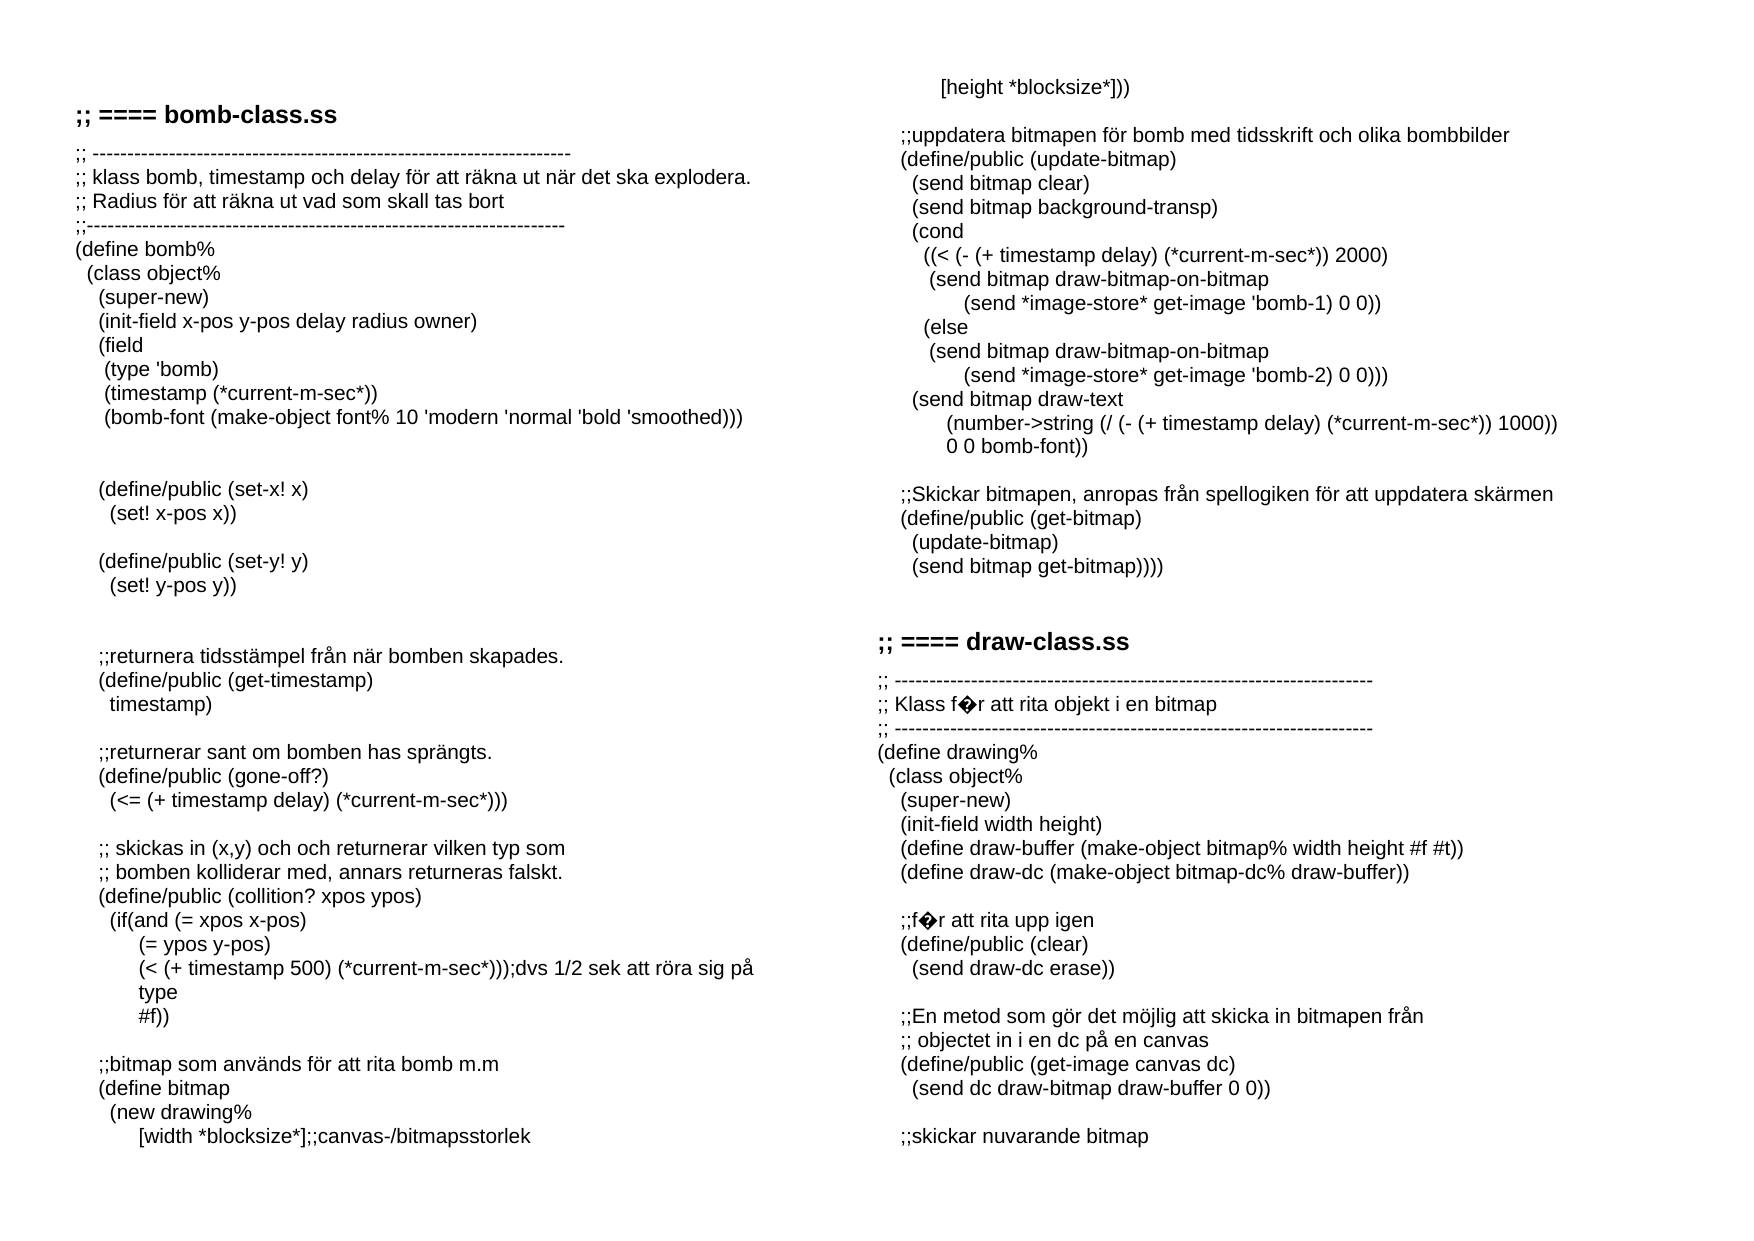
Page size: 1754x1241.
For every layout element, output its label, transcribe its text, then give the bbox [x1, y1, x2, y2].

text ;;f�r att rita upp igen [877, 908, 1679, 932]
text ;;returnerar sant om bomben has sprängts. [75, 740, 877, 764]
text (define/public (clear) [877, 932, 1679, 956]
text (timestamp (*current-m-sec*)) [75, 381, 877, 405]
text (define draw-dc (make-object bitmap-dc% draw-buffer)) [877, 860, 1679, 884]
text (init-field width height) [877, 812, 1679, 836]
text ;; --------------------------------------------------------------------- [75, 141, 877, 165]
text 0 0 bomb-font)) [877, 434, 1679, 458]
text timestamp) [75, 692, 877, 716]
text #f)) [75, 1004, 877, 1028]
text (define/public (get-image canvas dc) [877, 1052, 1679, 1076]
text (define/public (set-y! y) [75, 548, 877, 572]
text ((< (- (+ timestamp delay) (*current-m-sec*)) 2000) [877, 243, 1679, 267]
text (class object% [75, 261, 877, 285]
text ;; objectet in i en dc på en canvas [877, 1028, 1679, 1052]
text ;; Radius för att räkna ut vad som skall tas bort [75, 189, 877, 213]
text (= ypos y-pos) [75, 932, 877, 956]
text (send bitmap get-bitmap)))) [877, 554, 1679, 578]
text (init-field x-pos y-pos delay radius owner) [75, 309, 877, 333]
text (define/public (get-bitmap) [877, 506, 1679, 530]
text (define draw-buffer (make-object bitmap% width height #f #t)) [877, 836, 1679, 860]
text (super-new) [75, 285, 877, 309]
text ;; skickas in (x,y) och och returnerar vilken typ som [75, 836, 877, 860]
text (define drawing% [877, 740, 1679, 764]
text ;;uppdatera bitmapen för bomb med tidsskrift och olika bombbilder [877, 123, 1679, 147]
text (send bitmap draw-text [877, 386, 1679, 410]
text ;; klass bomb, timestamp och delay för att räkna ut när det ska explodera. [75, 165, 877, 189]
text ;;--------------------------------------------------------------------- [75, 213, 877, 237]
text (send dc draw-bitmap draw-buffer 0 0)) [877, 1076, 1679, 1099]
text (type 'bomb) [75, 357, 877, 381]
text ;;En metod som gör det möjlig att skicka in bitmapen från [877, 1004, 1679, 1028]
text type [75, 980, 877, 1004]
text ;; --------------------------------------------------------------------- [877, 716, 1679, 740]
text (define bitmap [75, 1076, 877, 1099]
text (send bitmap clear) [877, 171, 1679, 195]
text (else [877, 314, 1679, 338]
text (< (+ timestamp 500) (*current-m-sec*)));dvs 1/2 sek att röra sig på [75, 956, 877, 980]
text [width *blocksize*];;canvas-/bitmapsstorlek [75, 1123, 877, 1147]
text (define/public (get-timestamp) [75, 668, 877, 692]
text (define/public (update-bitmap) [877, 147, 1679, 171]
text (new drawing% [75, 1099, 877, 1123]
text (define/public (set-x! x) [75, 477, 877, 501]
text (if(and (= xpos x-pos) [75, 908, 877, 932]
text ;;Skickar bitmapen, anropas från spellogiken för att uppdatera skärmen [877, 482, 1679, 506]
text (define bomb% [75, 237, 877, 261]
text ;; Klass f�r att rita objekt i en bitmap [877, 692, 1679, 716]
text (send *image-store* get-image 'bomb-1) 0 0)) [877, 291, 1679, 314]
text (field [75, 333, 877, 357]
text ;;skickar nuvarande bitmap [877, 1123, 1679, 1147]
text (set! x-pos x)) [75, 501, 877, 524]
text (define/public (collition? xpos ypos) [75, 884, 877, 908]
text [height *blocksize*])) [877, 75, 1679, 99]
text (set! y-pos y)) [75, 572, 877, 596]
text (<= (+ timestamp delay) (*current-m-sec*))) [75, 788, 877, 812]
text (update-bitmap) [877, 530, 1679, 554]
text (define/public (gone-off?) [75, 764, 877, 788]
text (class object% [877, 764, 1679, 788]
text ;; bomben kolliderar med, annars returneras falskt. [75, 860, 877, 884]
text ;;returnera tidsstämpel från när bomben skapades. [75, 644, 877, 668]
text (cond [877, 219, 1679, 243]
text (bomb-font (make-object font% 10 'modern 'normal 'bold 'smoothed))) [75, 405, 877, 429]
text ;; ==== bomb-class.ss [75, 100, 877, 129]
text (number->string (/ (- (+ timestamp delay) (*current-m-sec*)) 1000)) [877, 410, 1679, 434]
text ;;bitmap som används för att rita bomb m.m [75, 1052, 877, 1076]
text ;; ==== draw-class.ss [877, 627, 1679, 656]
text (send bitmap draw-bitmap-on-bitmap [877, 338, 1679, 362]
text (send *image-store* get-image 'bomb-2) 0 0))) [877, 362, 1679, 386]
text (send draw-dc erase)) [877, 956, 1679, 980]
text (send bitmap draw-bitmap-on-bitmap [877, 267, 1679, 291]
text (send bitmap background-transp) [877, 195, 1679, 219]
text ;; --------------------------------------------------------------------- [877, 668, 1679, 692]
text (super-new) [877, 788, 1679, 812]
